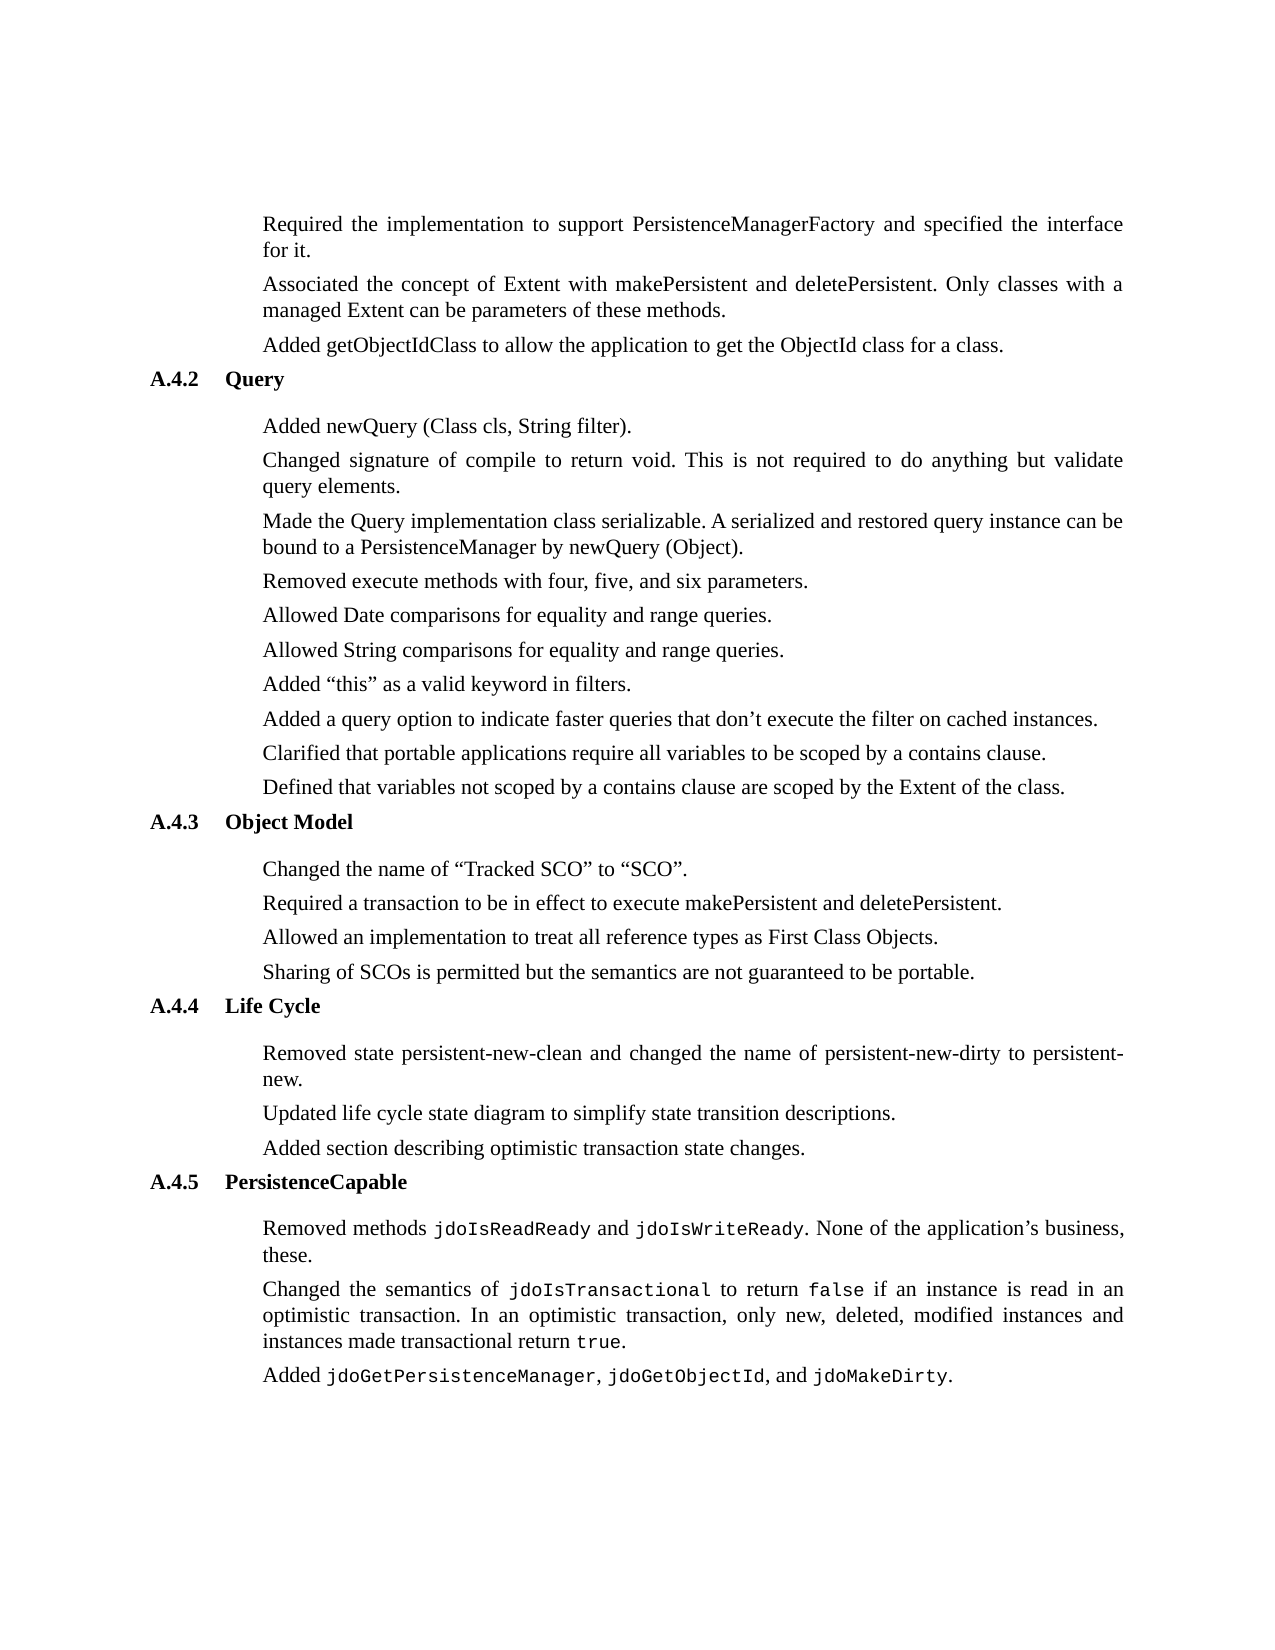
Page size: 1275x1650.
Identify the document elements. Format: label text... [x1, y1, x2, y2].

text Added newQuery (Class cls, String filter). [262, 412, 1125, 438]
text Changed signature of compile to return void. This is not required to do anything but validate query elements. [262, 446, 1125, 498]
text Required a transaction to be in effect to execute makePersistent and deletePersistent. [262, 889, 1125, 915]
text Clarified that portable applications require all variables to be scoped by a contains clause. [262, 739, 1125, 765]
text Made the Query implementation class serializable. A serialized and restored query instance can be bound to a PersistenceManager by newQuery (Object). [262, 507, 1125, 559]
text Changed the name of “Tracked SCO” to “SCO”. [262, 855, 1125, 881]
text Added getObjectIdClass to allow the application to get the ObjectId class for a class. [262, 331, 1125, 357]
text Added section describing optimistic transaction state changes. [262, 1134, 1125, 1160]
subtitle Object Model [150, 808, 1125, 834]
text Associated the concept of Extent with makePersistent and deletePersistent. Only classes with a managed Extent can be parameters of these methods. [262, 270, 1125, 322]
text Removed state persistent-new-clean and changed the name of persistent-new-dirty to persistent-new. [262, 1039, 1125, 1091]
subtitle Query [150, 365, 1125, 391]
text Allowed an implementation to treat all reference types as First Class Objects. [262, 923, 1125, 949]
text Changed the semantics of jdoIsTransactional to return false if an instance is read in an optimistic transaction. In an optimistic transaction, only new, deleted, modified instances and instances made transactional return true. [262, 1276, 1125, 1354]
text Updated life cycle state diagram to simplify state transition descriptions. [262, 1099, 1125, 1126]
text Added “this” as a valid keyword in filters. [262, 670, 1125, 696]
text Removed execute methods with four, five, and six parameters. [262, 567, 1125, 593]
text Allowed String comparisons for equality and range queries. [262, 636, 1125, 662]
text Sharing of SCOs is permitted but the semantics are not guaranteed to be portable. [262, 958, 1125, 984]
text Added jdoGetPersistenceManager, jdoGetObjectId, and jdoMakeDirty. [262, 1362, 1125, 1388]
subtitle Life Cycle [150, 992, 1125, 1018]
text Added a query option to indicate faster queries that don’t execute the filter on cached instances. [262, 705, 1125, 731]
text Required the implementation to support PersistenceManagerFactory and specified the interface for it. [262, 210, 1125, 262]
text Removed methods jdoIsReadReady and jdoIsWriteReady. None of the application’s business, these. [262, 1215, 1125, 1267]
subtitle PersistenceCapable [150, 1168, 1125, 1194]
text Defined that variables not scoped by a contains clause are scoped by the Extent of the class. [262, 773, 1125, 799]
text Allowed Date comparisons for equality and range queries. [262, 602, 1125, 628]
